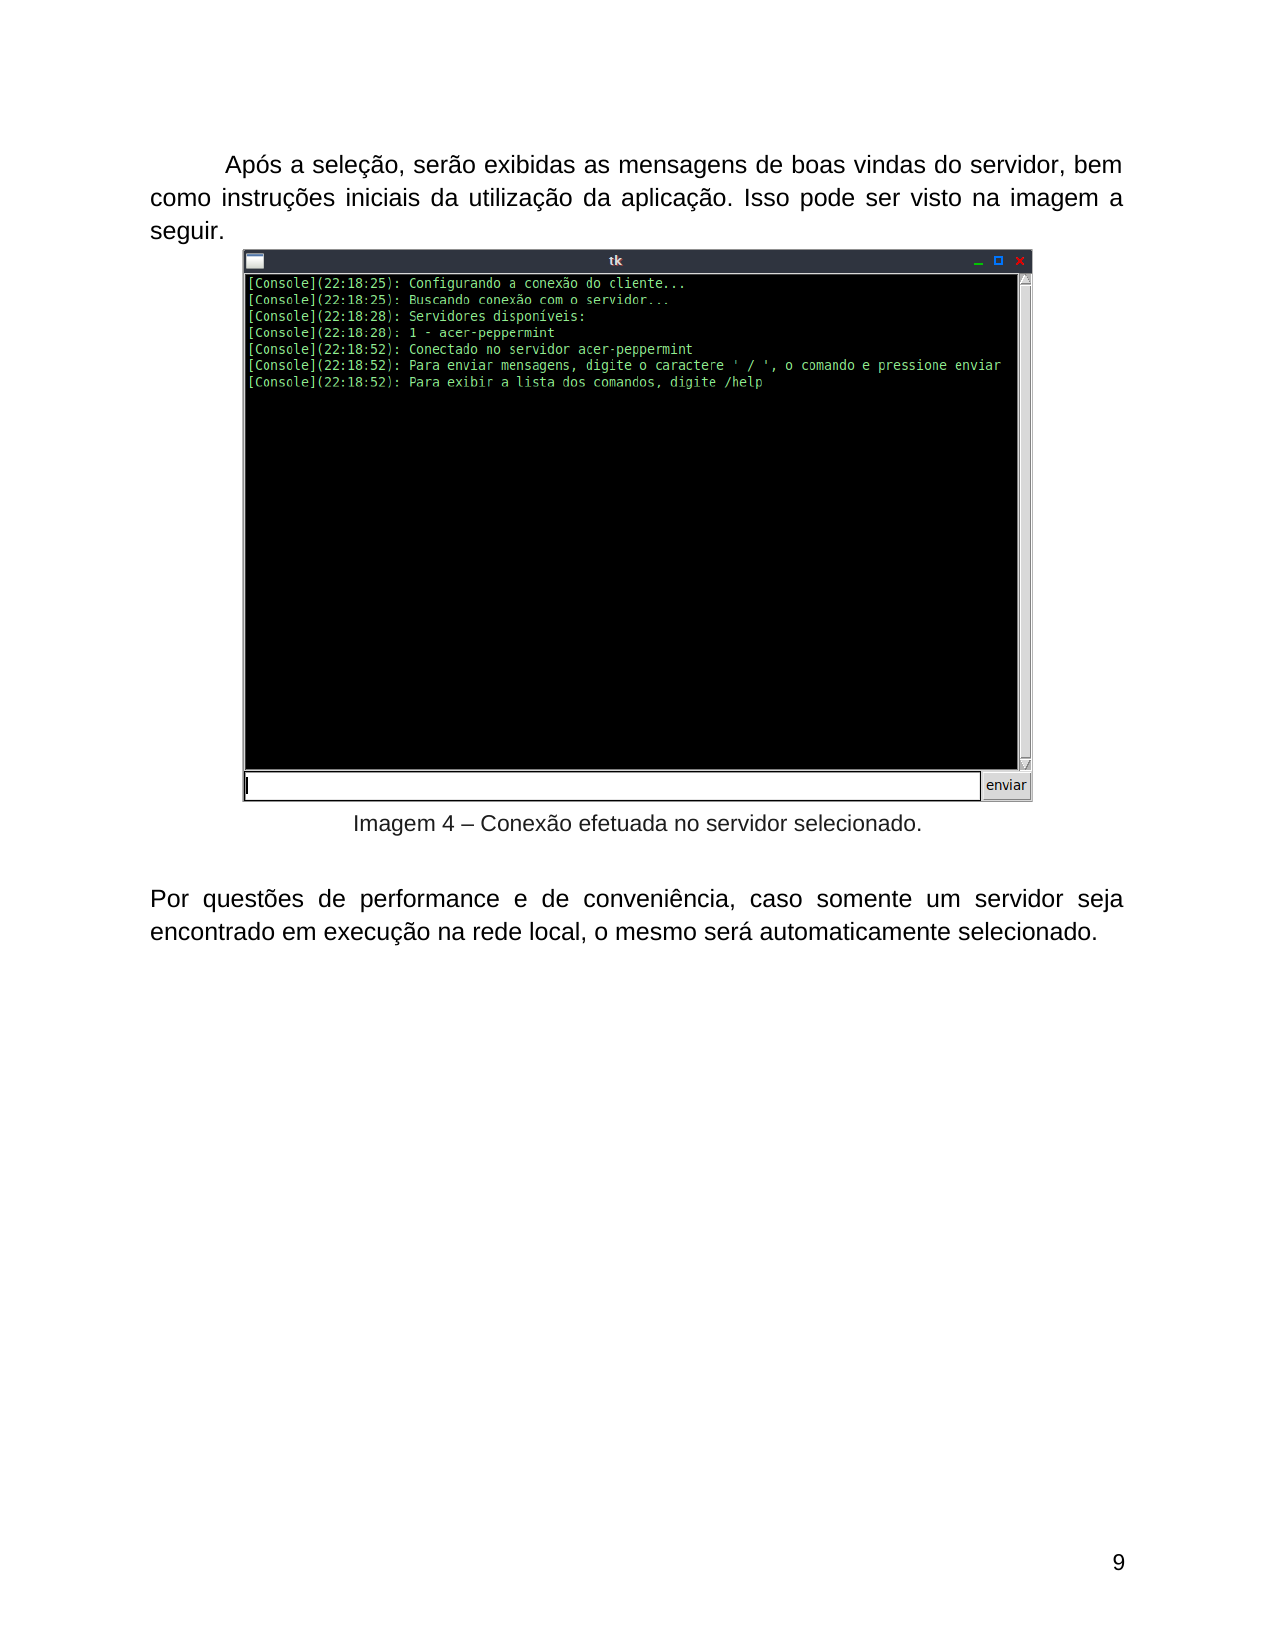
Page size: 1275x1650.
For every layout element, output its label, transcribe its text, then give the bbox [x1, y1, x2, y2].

text Após a seleção, serão exibidas as mensagens de boas vindas do servidor, bem como instruções iniciais da utilização da aplicação. Isso pode ser visto na imagem a seguir. [150, 150, 1125, 245]
text Imagem 4 – Conexão efetuada no servidor selecionado. [150, 249, 1125, 836]
picture [242, 249, 1033, 802]
text Por questões de performance e de conveniência, caso somente um servidor seja encontrado em execução na rede local, o mesmo será automaticamente selecionado. [150, 884, 1125, 946]
